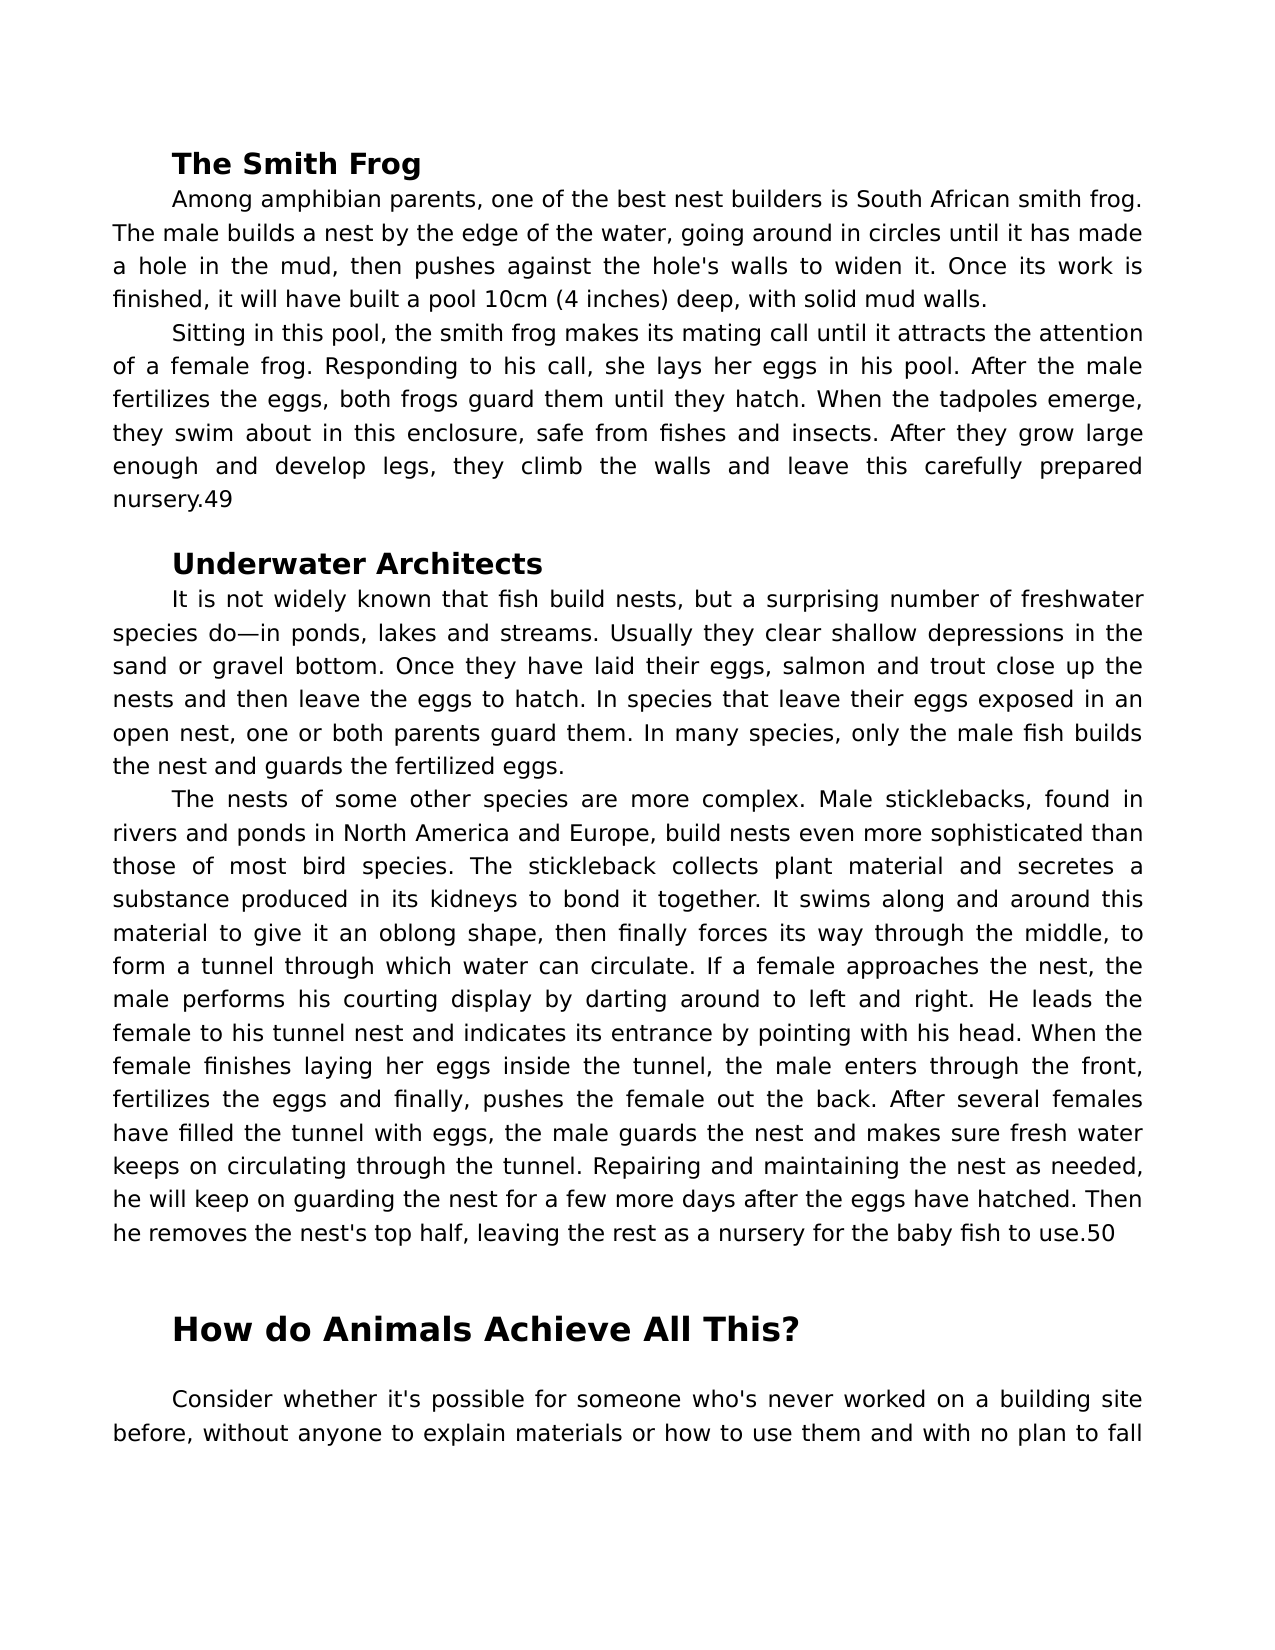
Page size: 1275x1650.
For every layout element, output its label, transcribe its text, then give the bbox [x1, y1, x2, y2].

text Consider whether it's possible for someone who's never worked on a building site before, without anyone to explain materials or how to use them and with no plan to fall [112, 1381, 1145, 1448]
text Among amphibian parents, one of the best nest builders is South African smith frog. The male builds a nest by the edge of the water, going around in circles until it has made a hole in the mud, then pushes against the hole's walls to widen it. Once its work is finished, it will have built a pool 10cm (4 inches) deep, with solid mud walls. [112, 181, 1145, 314]
text It is not widely known that fish build nests, but a surprising number of freshwater species do—in ponds, lakes and streams. Usually they clear shallow depressions in the sand or gravel bottom. Once they have laid their eggs, salmon and trout close up the nests and then leave the eggs to hatch. In species that leave their eggs exposed in an open nest, one or both parents guard them. In many species, only the male fish builds the nest and guards the fertilized eggs. [112, 581, 1145, 781]
text The nests of some other species are more complex. Male sticklebacks, found in rivers and ponds in North America and Europe, build nests even more sophisticated than those of most bird species. The stickleback collects plant material and secretes a substance produced in its kidneys to bond it together. It swims along and around this material to give it an oblong shape, then finally forces its way through the middle, to form a tunnel through which water can circulate. If a female approaches the nest, the male performs his courting display by darting around to left and right. He leads the female to his tunnel nest and indicates its entrance by pointing with his head. When the female finishes laying her eggs inside the tunnel, the male enters through the front, fertilizes the eggs and finally, pushes the female out the back. After several females have filled the tunnel with eggs, the male guards the nest and makes sure fresh water keeps on circulating through the tunnel. Repairing and maintaining the nest as needed, he will keep on guarding the nest for a few more days after the eggs have hatched. Then he removes the nest's top half, leaving the rest as a nursery for the baby fish to use.50 [112, 781, 1145, 1248]
text Sitting in this pool, the smith frog makes its mating call until it attracts the attention of a female frog. Responding to his call, she lays her eggs in his pool. After the male fertilizes the eggs, both frogs guard them until they hatch. When the tadpoles emerge, they swim about in this enclosure, safe from fishes and insects. After they grow large enough and develop legs, they climb the walls and leave this carefully prepared nursery.49 [112, 314, 1145, 514]
text The Smith Frog [112, 148, 1145, 181]
text How do Animals Achieve All This? [112, 1314, 1145, 1348]
text Underwater Architects [112, 548, 1145, 581]
